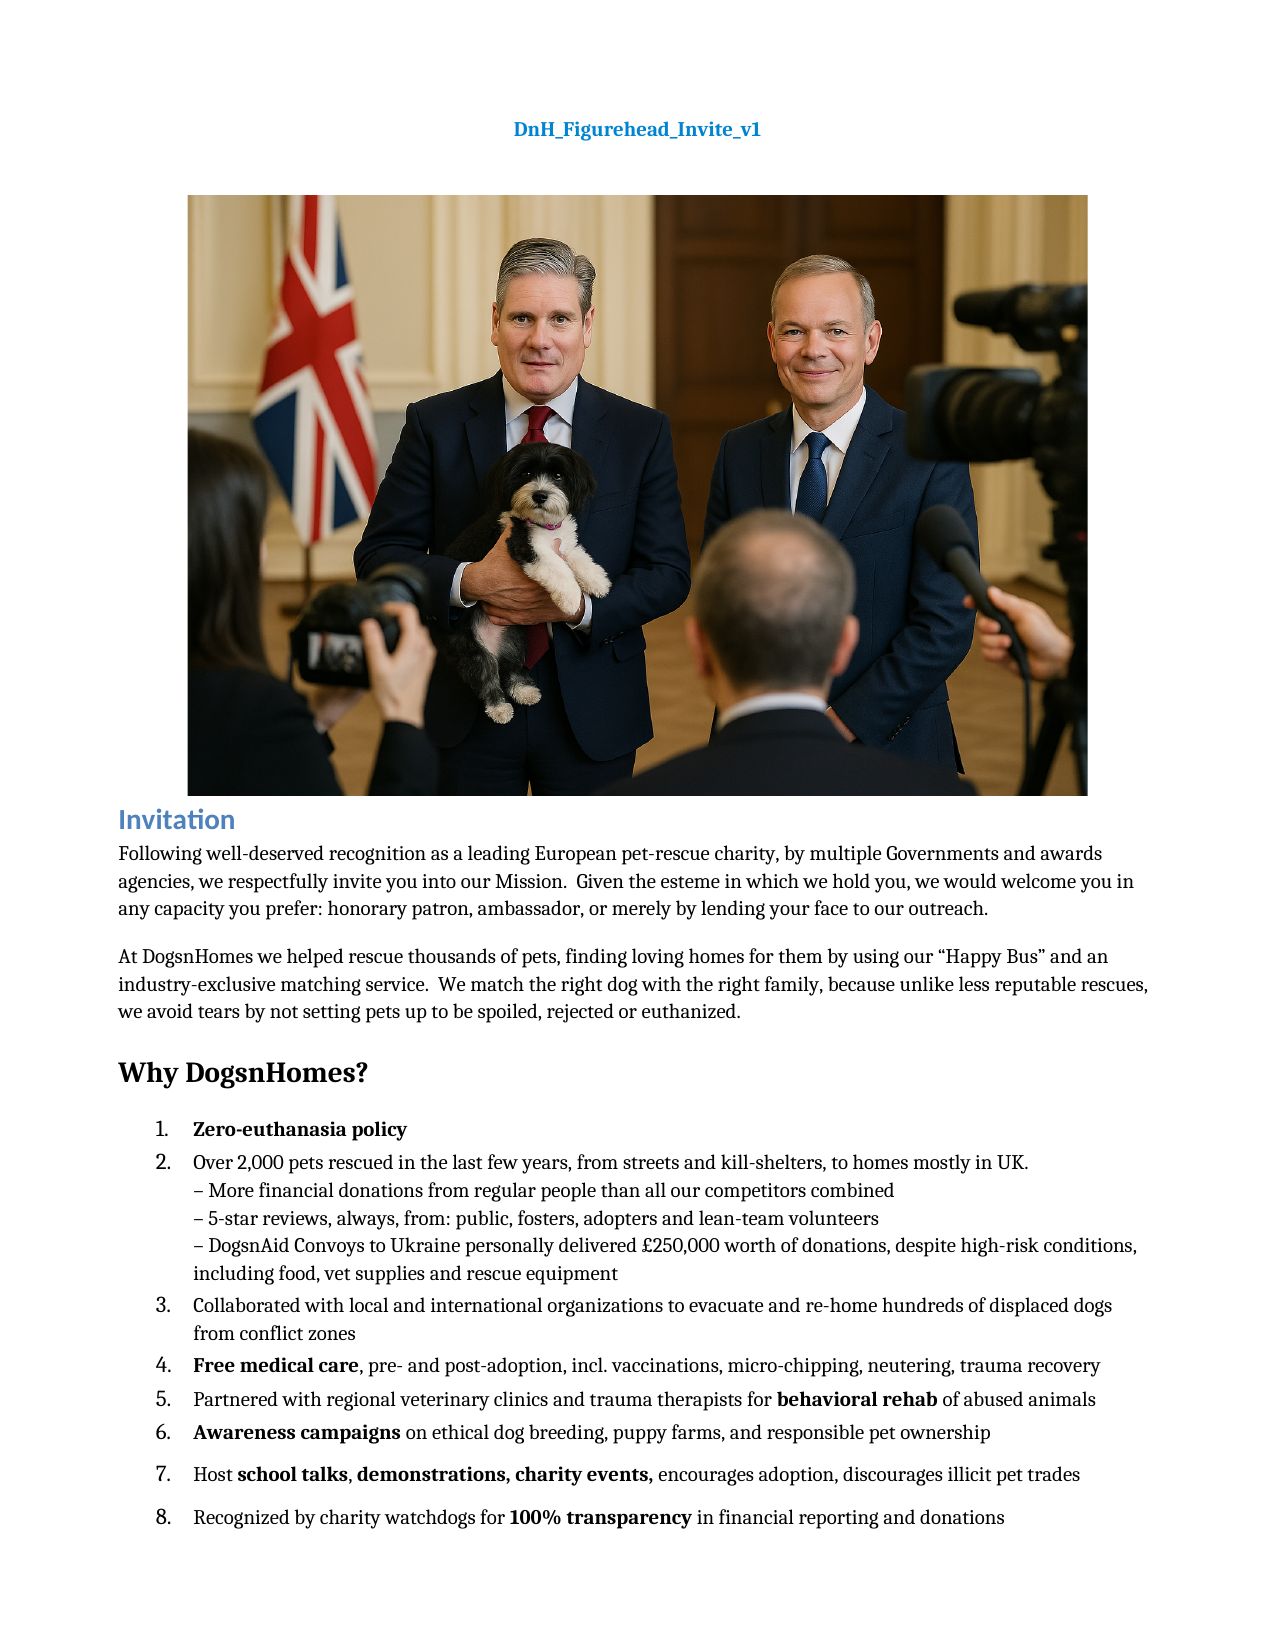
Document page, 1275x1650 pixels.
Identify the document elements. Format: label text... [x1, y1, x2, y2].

list Zero-euthanasia policy [156, 1116, 1157, 1142]
list Collaborated with local and international organizations to evacuate and re-home hundreds of displaced dogs from conflict zones [156, 1292, 1157, 1346]
text DnH_Figurehead_Invite_v1 [118, 118, 1157, 142]
list Free medical care, pre- and post-adoption, incl. vaccinations, micro-chipping, neutering, trauma recovery [156, 1352, 1157, 1379]
list Partnered with regional veterinary clinics and trauma therapists for behavioral rehab of abused animals [156, 1385, 1157, 1412]
text Following well-deserved recognition as a leading European pet-rescue charity, by multiple Governments and awards agencies, we respectfully invite you into our Mission. Given the esteme in which we hold you, we would welcome you in any capacity you prefer: honorary patron, ambassador, or merely by lending your face to our outreach. [118, 842, 1157, 921]
list Over 2,000 pets rescued in the last few years, from streets and kill-shelters, to homes mostly in UK. – More financial donations from regular people than all our competitors combined – 5-star reviews, always, from: public, fosters, adopters and lean-team volunteers – DogsnAid Convoys to Ukraine personally delivered £250,000 worth of donations, despite high-risk conditions, including food, vet supplies and rescue equipment [156, 1149, 1157, 1286]
text At DogsnHomes we helped rescue thousands of pets, finding loving homes for them by using our “Happy Bus” and an industry-exclusive matching service. We match the right dog with the right family, because unlike less reputable rescues, we avoid tears by not setting pets up to be spoiled, rejected or euthanized. Why DogsnHomes? [118, 945, 1157, 1090]
picture [187, 195, 1088, 796]
list Recognized by charity watchdogs for 100% transparency in financial reporting and donations [156, 1504, 1157, 1530]
subtitle Invitation [118, 216, 1157, 837]
list Host school talks, demonstrations, charity events, encourages adoption, discourages illicit pet trades [156, 1461, 1157, 1488]
list Awareness campaigns on ethical dog breeding, puppy farms, and responsible pet ownership [156, 1418, 1157, 1445]
